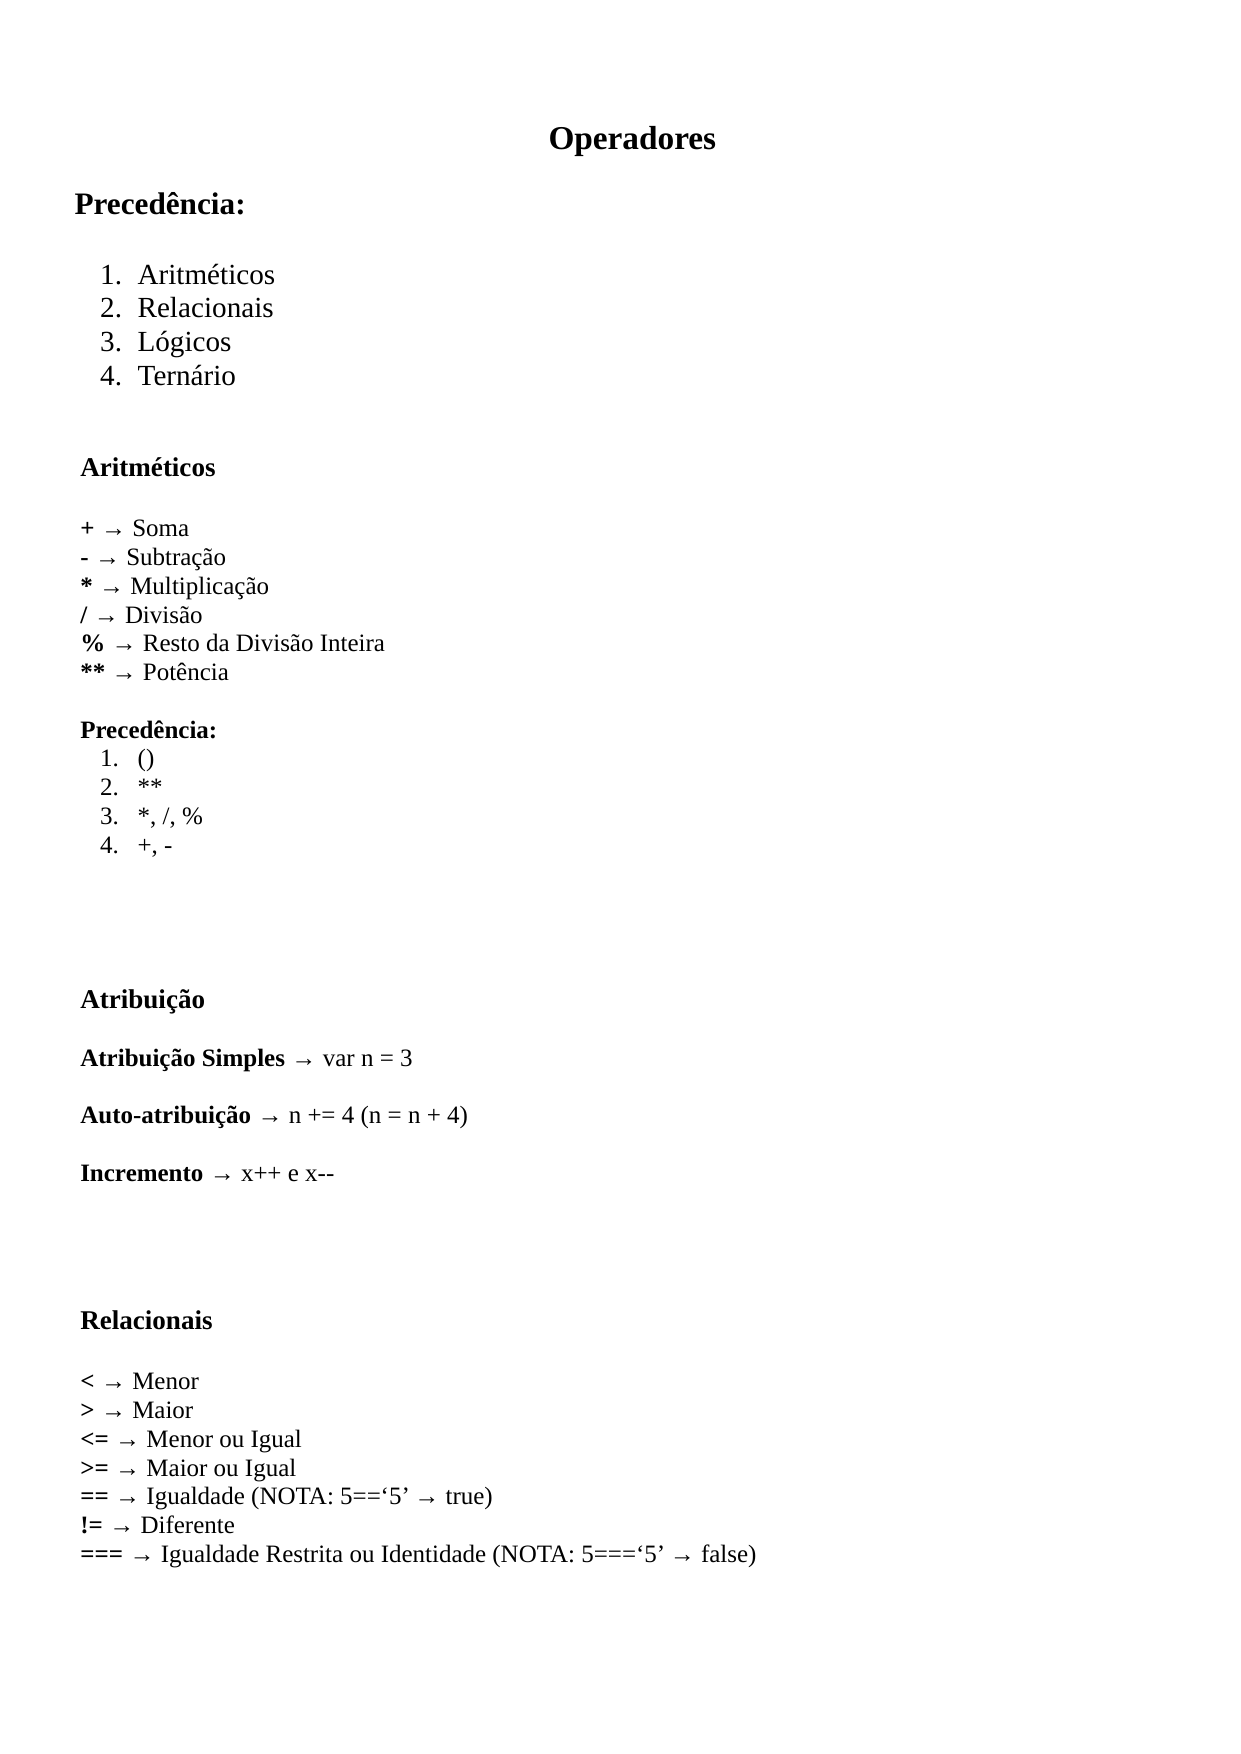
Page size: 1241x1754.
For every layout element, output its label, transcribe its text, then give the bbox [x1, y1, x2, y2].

list () [100, 743, 1178, 772]
text Atribuição Simples → var n = 3 [62, 1043, 1178, 1072]
list Relacionais [100, 291, 1178, 324]
text != → Diferente [62, 1510, 1178, 1539]
text % → Resto da Divisão Inteira [62, 628, 1178, 657]
text <= → Menor ou Igual [62, 1424, 1178, 1453]
text Relacionais [62, 1304, 1178, 1335]
list ** [100, 772, 1178, 801]
list +, - [100, 830, 1178, 858]
text === → Igualdade Restrita ou Identidade (NOTA: 5===‘5’ → false) [62, 1539, 1178, 1568]
list Aritméticos [100, 257, 1178, 291]
list Lógicos [100, 324, 1178, 358]
text Precedência: [62, 185, 1178, 221]
text / → Divisão [62, 600, 1178, 628]
text >= → Maior ou Igual [62, 1453, 1178, 1481]
text == → Igualdade (NOTA: 5==‘5’ → true) [62, 1481, 1178, 1510]
text < → Menor [62, 1366, 1178, 1395]
text Atribuição [62, 983, 1178, 1014]
text Auto-atribuição → n += 4 (n = n + 4) [62, 1100, 1178, 1129]
list *, /, % [100, 801, 1178, 830]
text Precedência: [62, 715, 1178, 743]
text - → Subtração [62, 542, 1178, 571]
text Operadores [62, 118, 1178, 156]
text > → Maior [62, 1395, 1178, 1424]
text Aritméticos [62, 451, 1178, 482]
text Incremento → x++ e x-- [62, 1158, 1178, 1187]
text + → Soma [62, 513, 1178, 542]
text ** → Potência [62, 657, 1178, 686]
text * → Multiplicação [62, 571, 1178, 600]
list Ternário [100, 358, 1178, 391]
